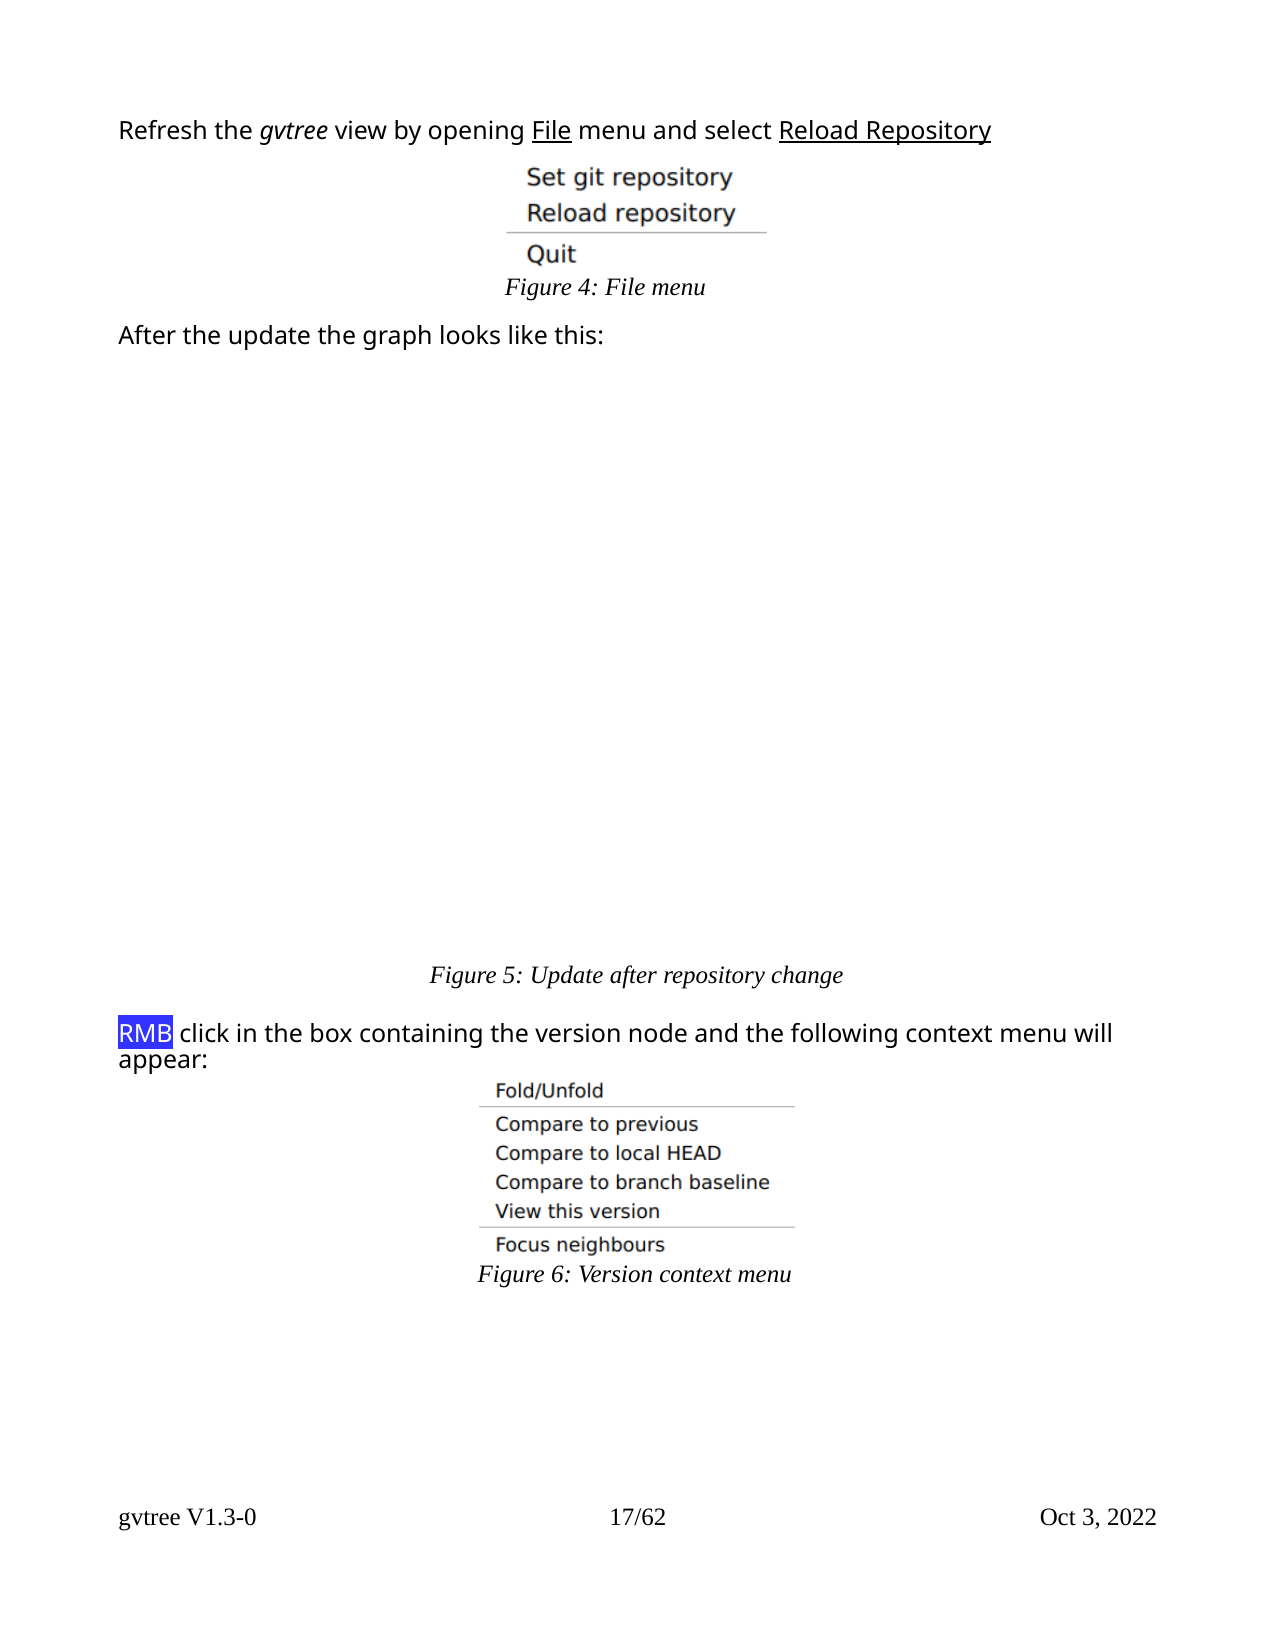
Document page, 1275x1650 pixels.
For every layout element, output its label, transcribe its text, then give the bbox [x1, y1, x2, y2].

text Figure 5: Update after repository change [240, 377, 1035, 989]
picture [477, 1076, 798, 1259]
text Refresh the gvtree view by opening File menu and select Reload Repository [118, 118, 1157, 144]
text RMB click in the box containing the version node and the following context menu will appear: [118, 1021, 1157, 1074]
picture [504, 159, 771, 272]
text After the update the graph looks like this: [118, 323, 1157, 350]
text Figure 4: File menu [504, 272, 771, 300]
text Figure 6: Version context menu [477, 1259, 798, 1288]
